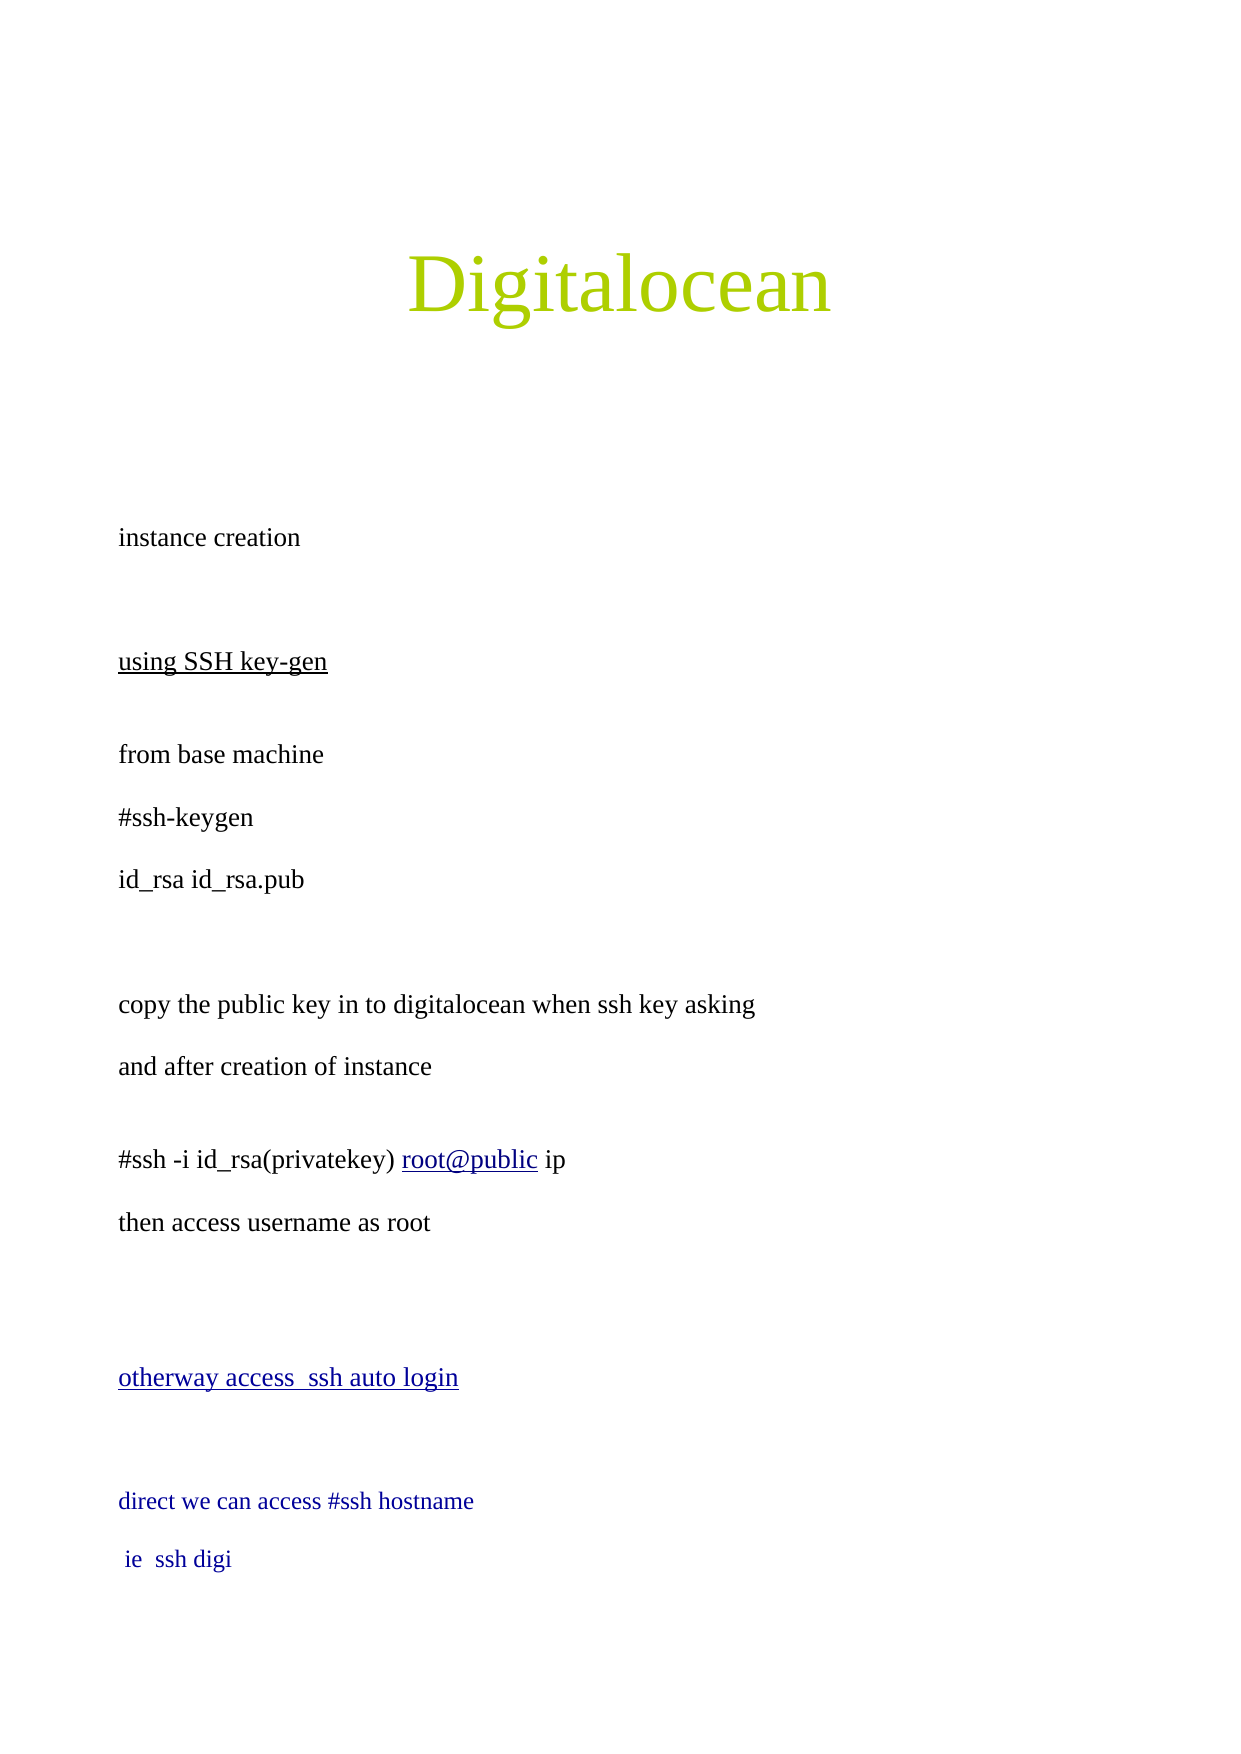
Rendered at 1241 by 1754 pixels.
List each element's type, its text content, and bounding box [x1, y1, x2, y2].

text direct we can access #ssh hostname [118, 1486, 1122, 1515]
text #ssh-keygen [118, 801, 1122, 832]
text and after creation of instance [118, 1050, 1122, 1081]
text #ssh -i id_rsa(privatekey) root@public ip [118, 1143, 1122, 1175]
text using SSH key-gen [118, 645, 1122, 676]
text Digitalocean [118, 233, 1122, 329]
text copy the public key in to digitalocean when ssh key asking [118, 988, 1122, 1019]
text otherway access ssh auto login [118, 1362, 1122, 1393]
text instance creation [118, 521, 1122, 552]
text then access username as root [118, 1206, 1122, 1237]
text from base machine [118, 739, 1122, 770]
text id_rsa id_rsa.pub [118, 863, 1122, 894]
text ie ssh digi [118, 1544, 1122, 1572]
